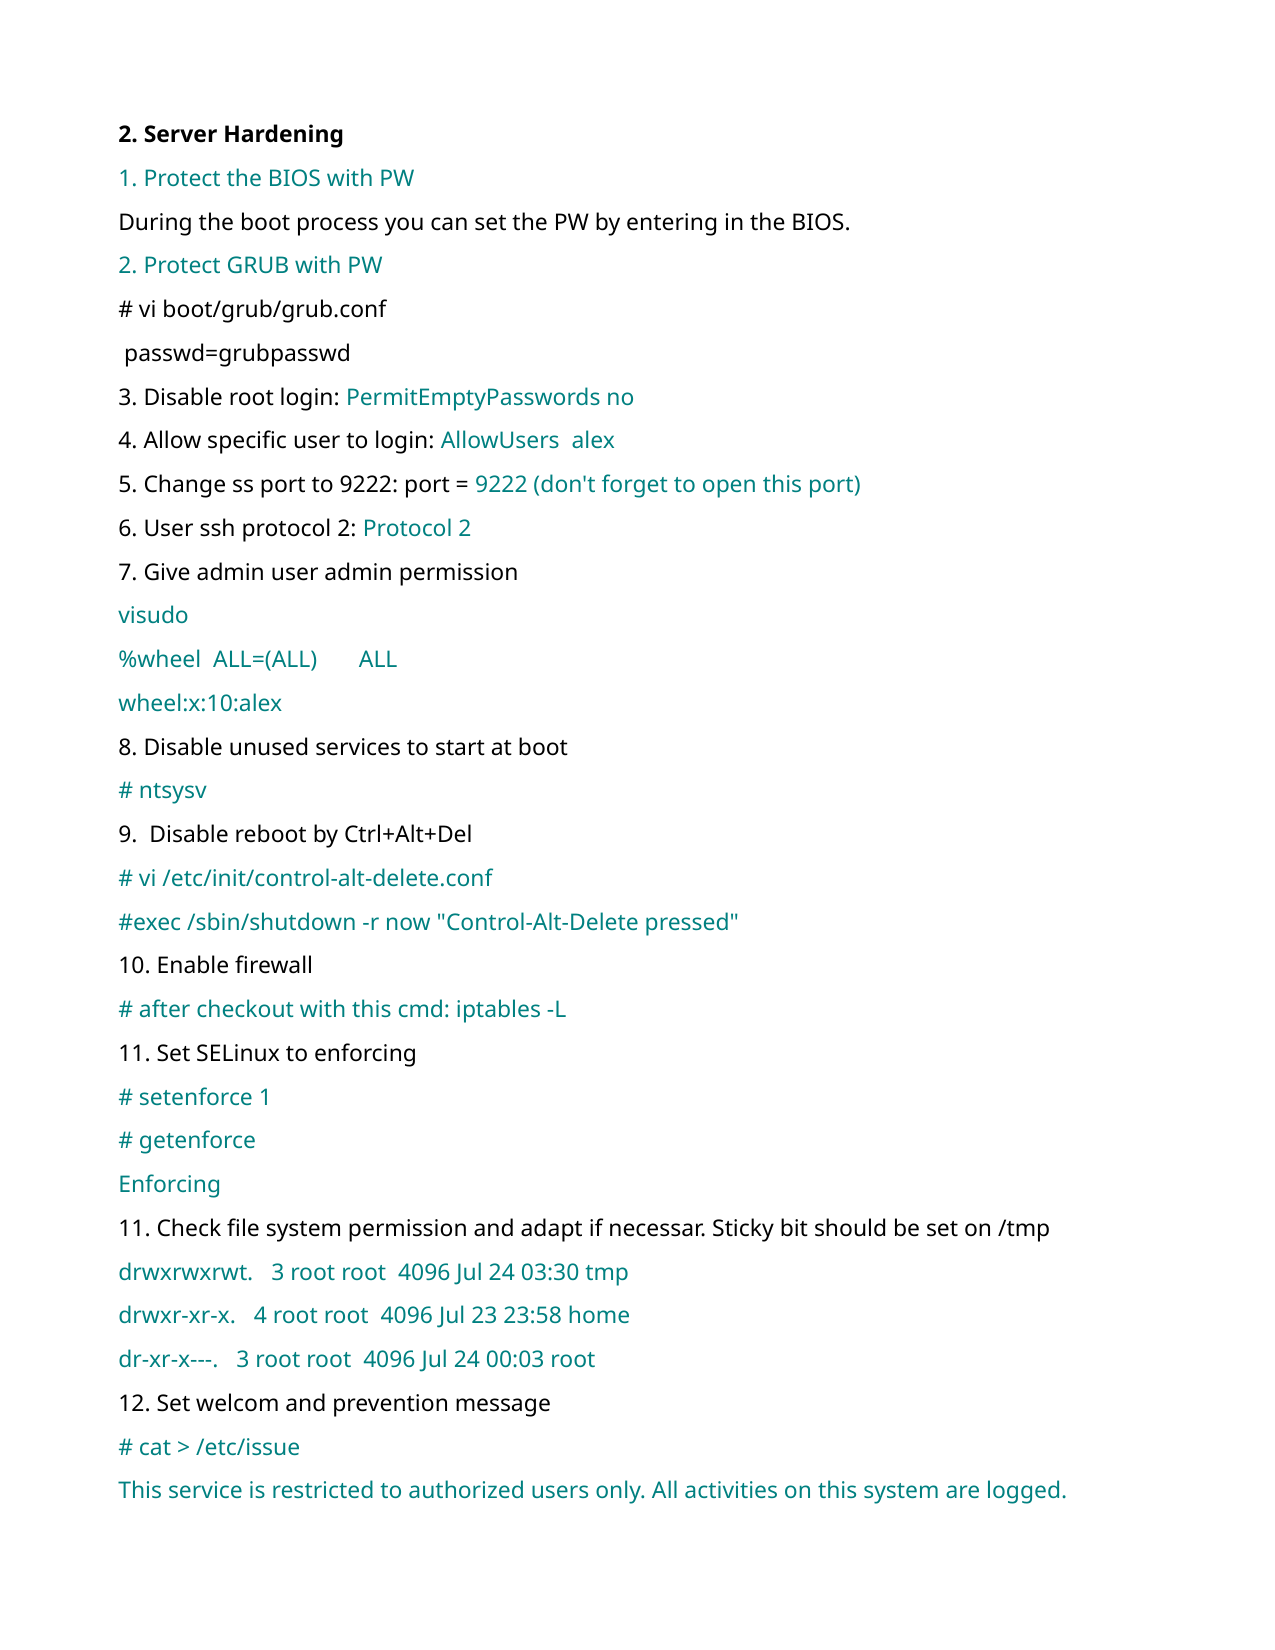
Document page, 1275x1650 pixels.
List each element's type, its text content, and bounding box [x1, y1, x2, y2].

text 5. Change ss port to 9222: port = 9222 (don't forget to open this port) [118, 468, 1157, 499]
text 6. User ssh protocol 2: Protocol 2 [118, 512, 1157, 543]
text # ntsysv [118, 774, 1157, 806]
text This service is restricted to authorized users only. All activities on this system are logged. [118, 1474, 1157, 1506]
text # after checkout with this cmd: iptables -L [118, 993, 1157, 1024]
text #exec /sbin/shutdown -r now "Control-Alt-Delete pressed" [118, 906, 1157, 937]
text 12. Set welcom and prevention message [118, 1387, 1157, 1418]
text visudo [118, 599, 1157, 631]
text drwxr-xr-x. 4 root root 4096 Jul 23 23:58 home [118, 1299, 1157, 1331]
text 8. Disable unused services to start at boot [118, 731, 1157, 762]
text 2. Protect GRUB with PW [118, 249, 1157, 281]
text dr-xr-x---. 3 root root 4096 Jul 24 00:03 root [118, 1343, 1157, 1374]
text 2. Server Hardening [118, 118, 1157, 149]
text 9. Disable reboot by Ctrl+Alt+Del [118, 818, 1157, 849]
text # getenforce [118, 1124, 1157, 1156]
text During the boot process you can set the PW by entering in the BIOS. [118, 206, 1157, 237]
text 7. Give admin user admin permission [118, 556, 1157, 587]
text 3. Disable root login: PermitEmptyPasswords no [118, 381, 1157, 412]
text drwxrwxrwt. 3 root root 4096 Jul 24 03:30 tmp [118, 1256, 1157, 1287]
text # setenforce 1 [118, 1081, 1157, 1112]
text 4. Allow specific user to login: AllowUsers alex [118, 424, 1157, 456]
text 10. Enable firewall [118, 949, 1157, 981]
text # vi /etc/init/control-alt-delete.conf [118, 862, 1157, 893]
text passwd=grubpasswd [118, 337, 1157, 368]
text wheel:x:10:alex [118, 687, 1157, 718]
text 11. Set SELinux to enforcing [118, 1037, 1157, 1068]
text Enforcing [118, 1168, 1157, 1199]
text 1. Protect the BIOS with PW [118, 162, 1157, 193]
text %wheel ALL=(ALL) ALL [118, 643, 1157, 674]
text # cat > /etc/issue [118, 1431, 1157, 1462]
text 11. Check file system permission and adapt if necessar. Sticky bit should be set on /tmp [118, 1212, 1157, 1243]
text # vi boot/grub/grub.conf [118, 293, 1157, 324]
